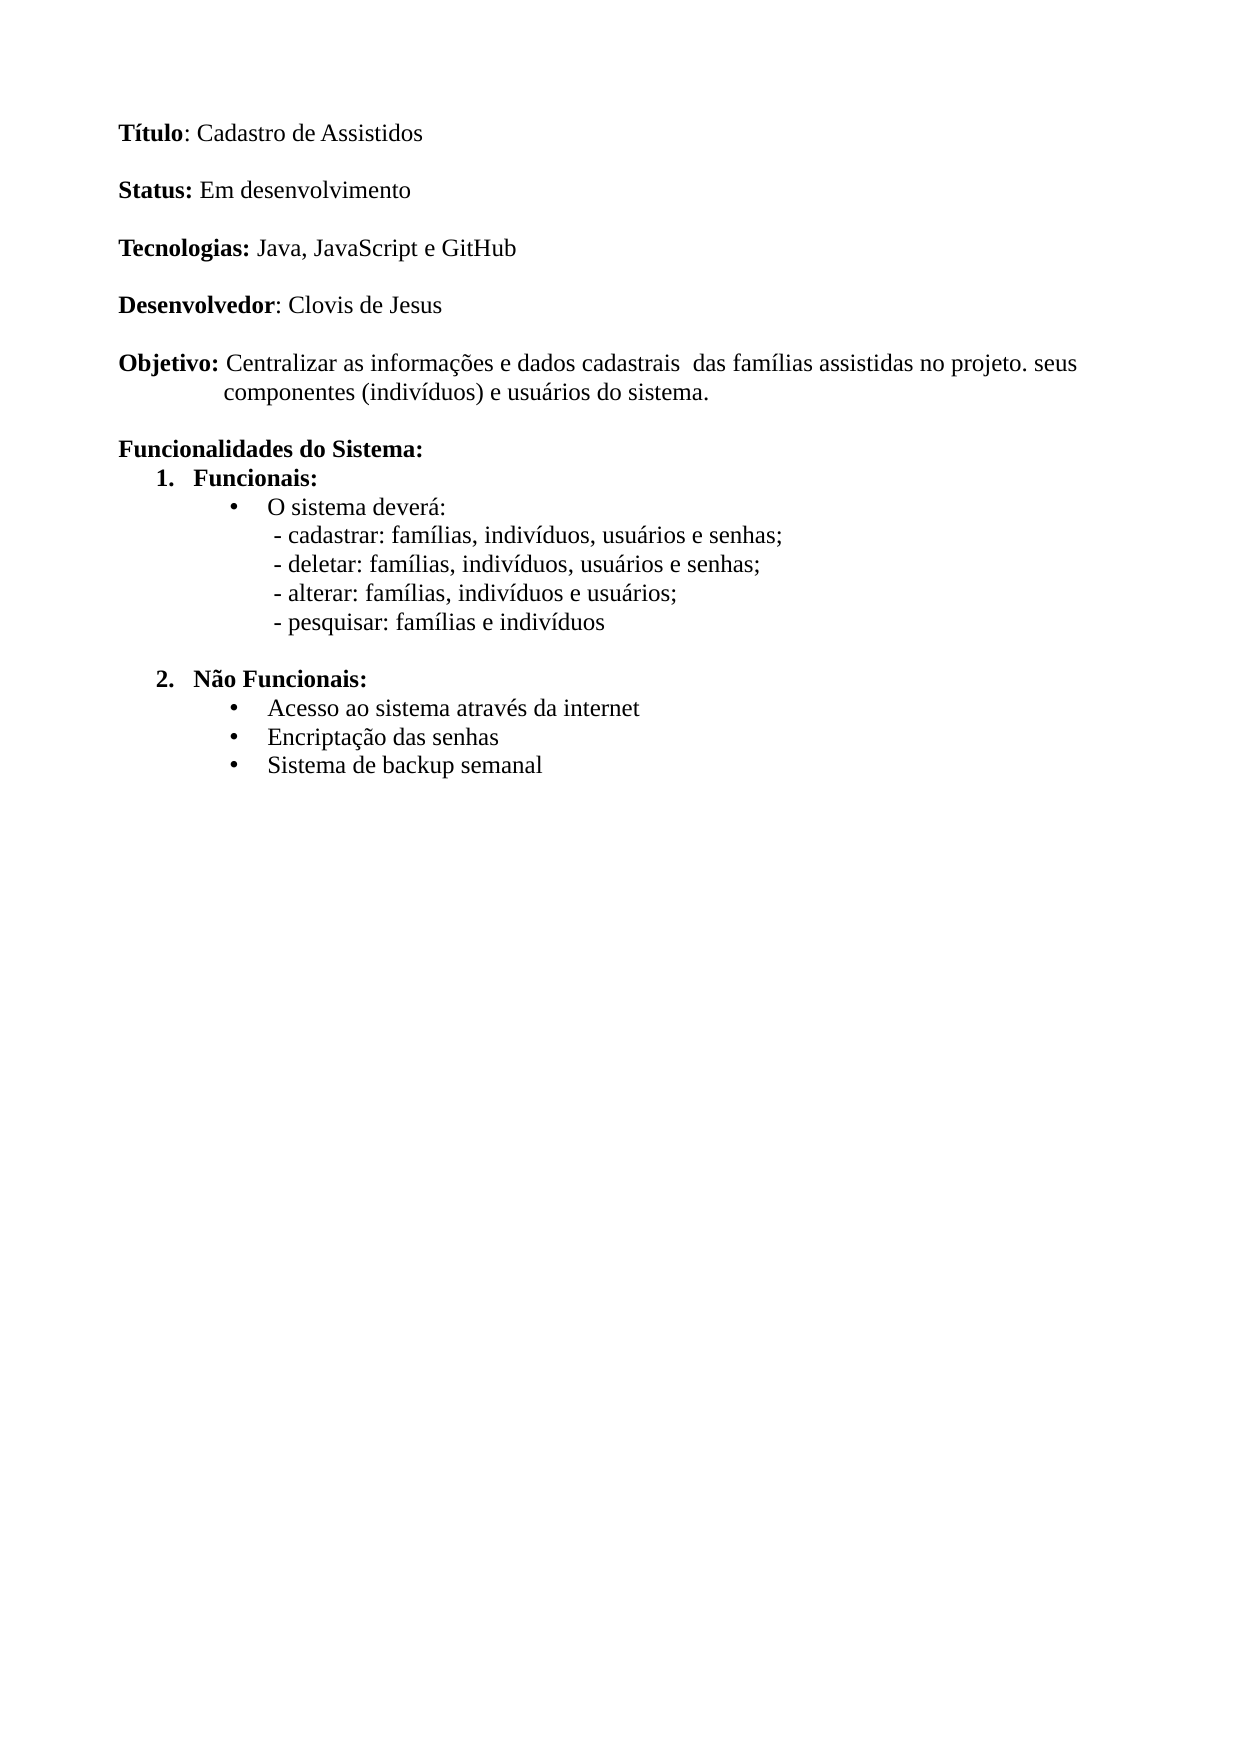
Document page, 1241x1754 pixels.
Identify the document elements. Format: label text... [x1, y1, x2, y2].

text Status: Em desenvolvimento [118, 176, 1122, 204]
list Funcionais: [156, 463, 1122, 492]
text Objetivo: Centralizar as informações e dados cadastrais das famílias assistidas no projeto. seus componentes (indivíduos) e usuários do sistema. [118, 348, 1122, 406]
list Acesso ao sistema através da internet [229, 693, 1122, 722]
list - pesquisar: famílias e indivíduos [229, 607, 1122, 636]
text Título: Cadastro de Assistidos [118, 118, 1122, 147]
list Não Funcionais: [156, 664, 1122, 693]
list Encriptação das senhas [229, 722, 1122, 751]
text Tecnologias: Java, JavaScript e GitHub [118, 233, 1122, 262]
list - alterar: famílias, indivíduos e usuários; [229, 578, 1122, 607]
list - deletar: famílias, indivíduos, usuários e senhas; [229, 549, 1122, 578]
list - cadastrar: famílias, indivíduos, usuários e senhas; [229, 521, 1122, 549]
list O sistema deverá: [229, 492, 1122, 521]
text Funcionalidades do Sistema: [118, 434, 1122, 463]
list Sistema de backup semanal [229, 751, 1122, 779]
text Desenvolvedor: Clovis de Jesus [118, 291, 1122, 319]
